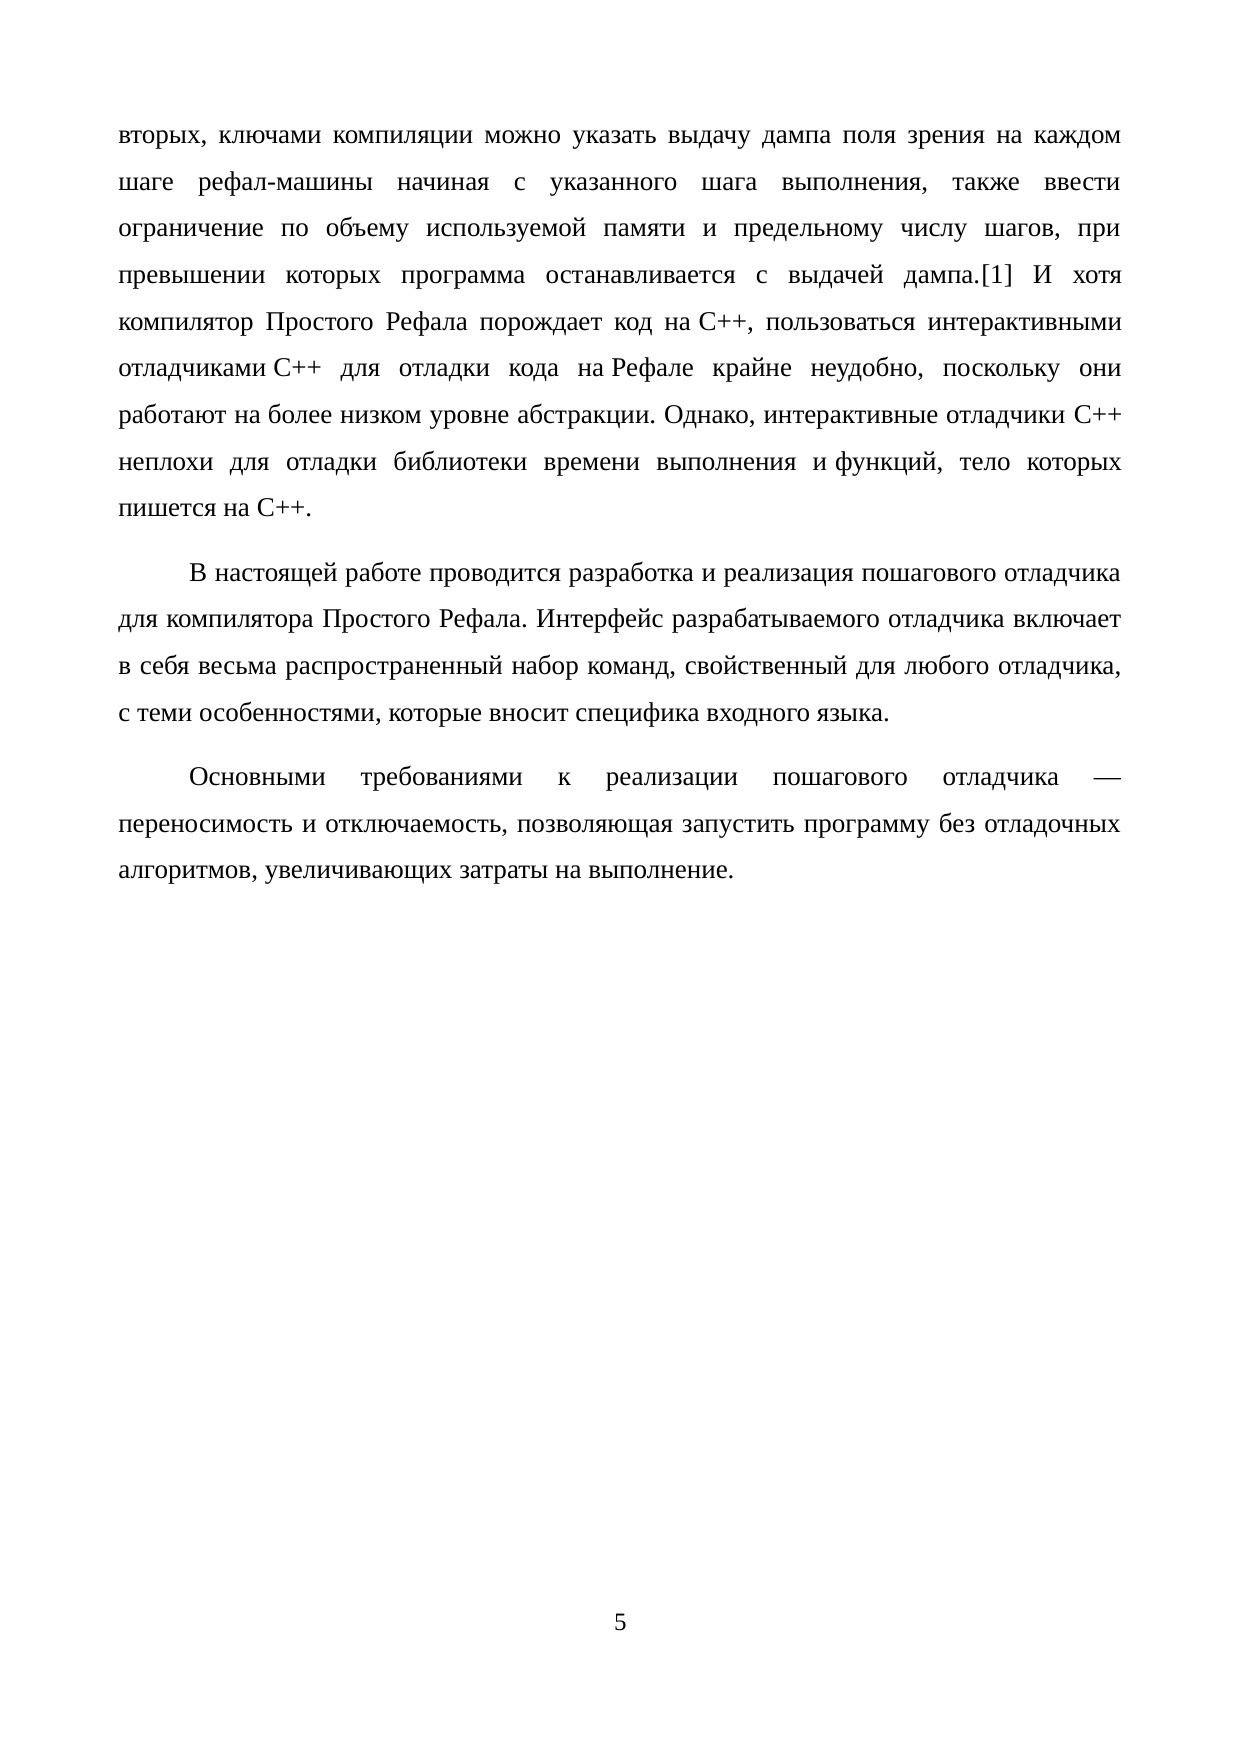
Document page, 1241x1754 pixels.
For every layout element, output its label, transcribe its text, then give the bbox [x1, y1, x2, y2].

text В настоящей работе проводится разработка и реализация пошагового отладчика для компилятора Простого Рефала. Интерфейс разрабатываемого отладчика включает в себя весьма распространенный набор команд, свойственный для любого отладчика, с теми особенностями, которые вносит специфика входного языка. [118, 556, 1122, 727]
text вторых, ключами компиляции можно указать выдачу дампа поля зрения на каждом шаге рефал-машины начиная с указанного шага выполнения, также ввести ограничение по объему используемой памяти и предельному числу шагов, при превышении которых программа останавливается с выдачей дампа.[1] И хотя компилятор Простого Рефала порождает код на C++, пользоваться интерактивными отладчиками C++ для отладки кода на Рефале крайне неудобно, поскольку они работают на более низком уровне абстракции. Однако, интерактивные отладчики C++ неплохи для отладки библиотеки времени выполнения и функций, тело которых пишется на C++. [118, 118, 1122, 523]
text Основными требованиями к реализации пошагового отладчика — переносимость и отключаемость, позволяющая запустить программу без отладочных алгоритмов, увеличивающих затраты на выполнение. [118, 760, 1122, 885]
